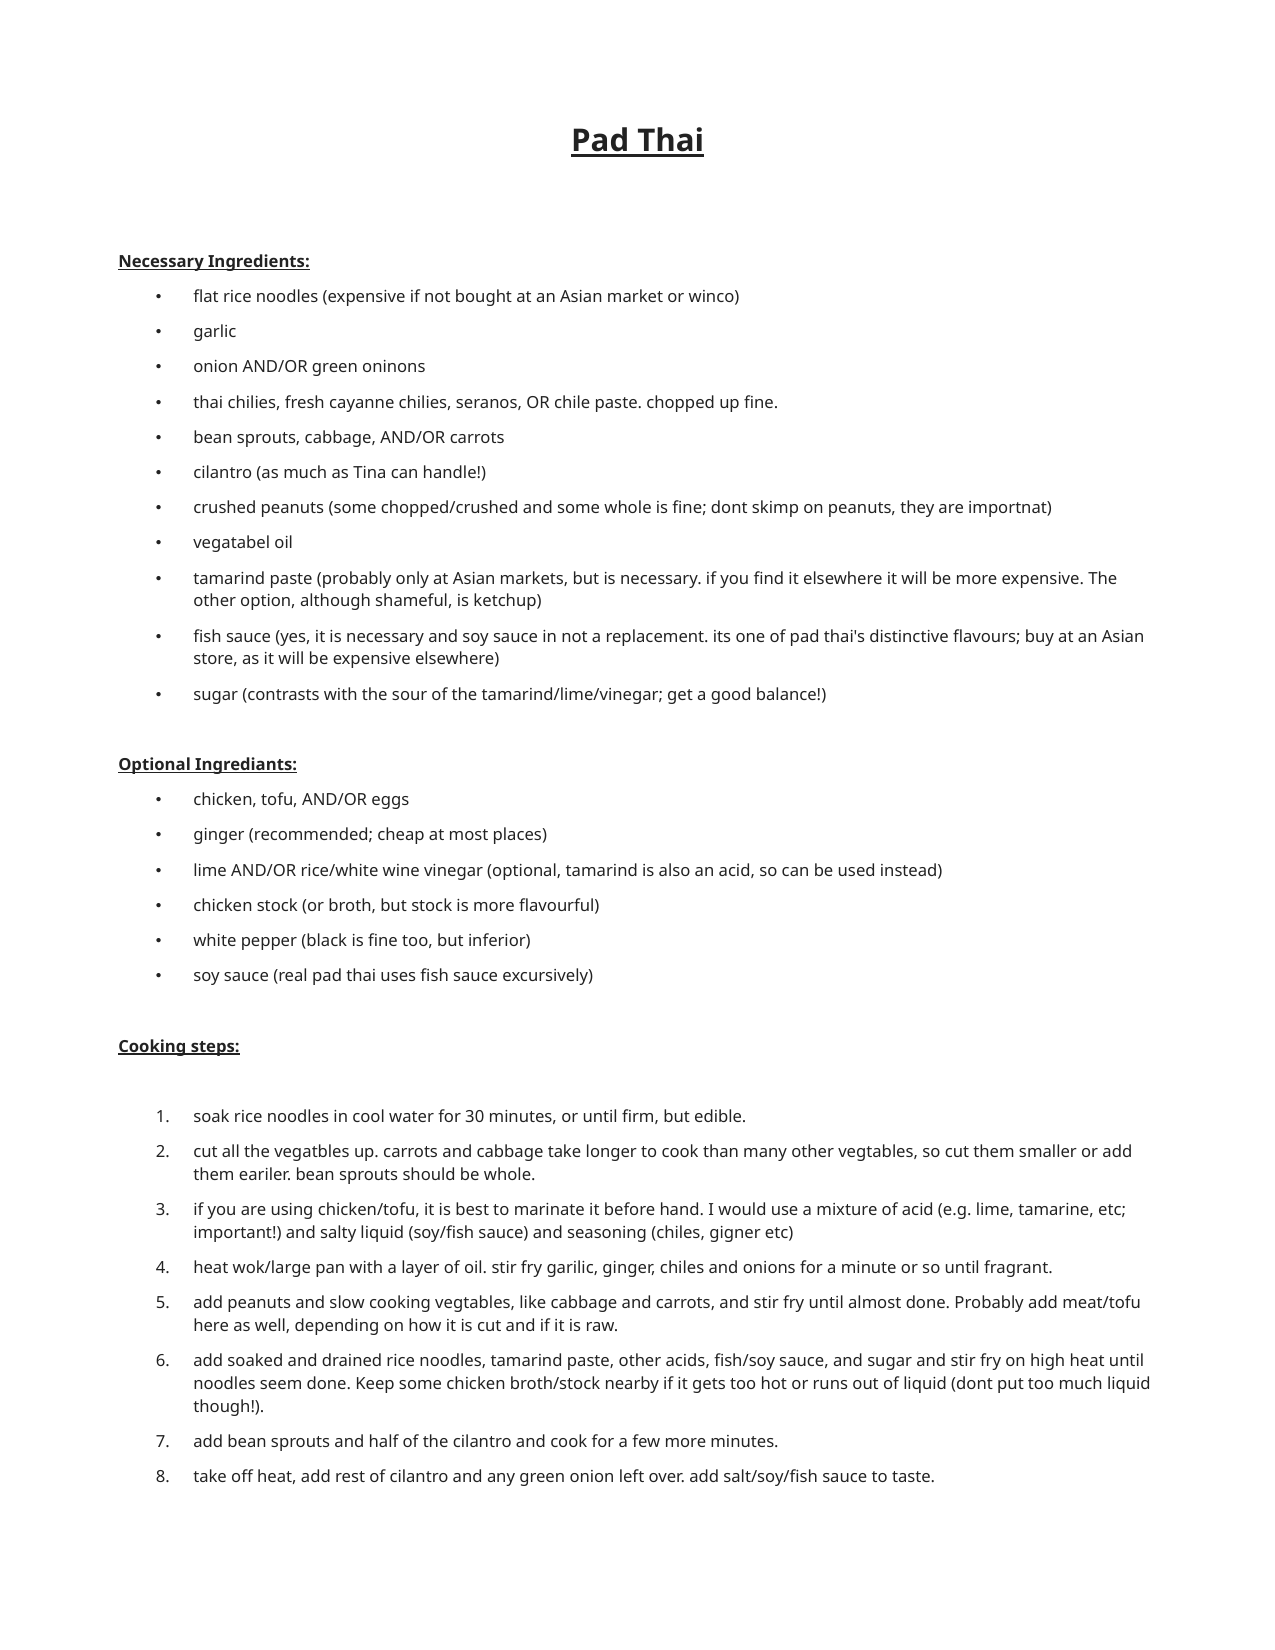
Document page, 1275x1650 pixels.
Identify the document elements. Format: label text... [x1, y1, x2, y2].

list tamarind paste (probably only at Asian markets, but is necessary. if you find it elsewhere it will be more expensive. The other option, although shameful, is ketchup) [156, 566, 1157, 612]
list sugar (contrasts with the sour of the tamarind/lime/vinegar; get a good balance!) [156, 682, 1157, 705]
list heat wok/large pan with a layer of oil. stir fry garilic, ginger, chiles and onions for a minute or so until fragrant. [156, 1256, 1157, 1278]
list chicken stock (or broth, but stock is more flavourful) [156, 893, 1157, 916]
list cut all the vegatbles up. carrots and cabbage take longer to cook than many other vegtables, so cut them smaller or add them eariler. bean sprouts should be whole. [156, 1140, 1157, 1185]
list add peanuts and slow cooking vegtables, like cabbage and carrots, and stir fry until almost done. Probably add meat/tofu here as well, depending on how it is cut and if it is raw. [156, 1291, 1157, 1336]
list flat rice noodles (expensive if not bought at an Asian market or winco) [156, 284, 1157, 307]
list soak rice noodles in cool water for 30 minutes, or until firm, but edible. [156, 1104, 1157, 1127]
list lime AND/OR rice/white wine vinegar (optional, tamarind is also an acid, so can be used instead) [156, 858, 1157, 881]
list soy sauce (real pad thai uses fish sauce excursively) [156, 964, 1157, 986]
list if you are using chicken/tofu, it is best to marinate it before hand. I would use a mixture of acid (e.g. lime, tamarine, etc; important!) and salty liquid (soy/fish sauce) and seasoning (chiles, gigner etc) [156, 1198, 1157, 1243]
text Necessary Ingredients: [118, 249, 1157, 272]
list white pepper (black is fine too, but inferior) [156, 928, 1157, 951]
list onion AND/OR green oninons [156, 355, 1157, 378]
list thai chilies, fresh cayanne chilies, seranos, OR chile paste. chopped up fine. [156, 390, 1157, 413]
text Pad Thai [118, 118, 1157, 161]
text Cooking steps: [118, 1034, 1157, 1057]
list ginger (recommended; cheap at most places) [156, 823, 1157, 846]
list add soaked and drained rice noodles, tamarind paste, other acids, fish/soy sauce, and sugar and stir fry on high heat until noodles seem done. Keep some chicken broth/stock nearby if it gets too hot or runs out of liquid (dont put too much liquid though!). [156, 1349, 1157, 1417]
list crushed peanuts (some chopped/crushed and some whole is fine; dont skimp on peanuts, they are importnat) [156, 496, 1157, 518]
list garlic [156, 320, 1157, 342]
list bean sprouts, cabbage, AND/OR carrots [156, 425, 1157, 448]
text Optional Ingrediants: [118, 752, 1157, 775]
list chicken, tofu, AND/OR eggs [156, 788, 1157, 810]
list add bean sprouts and half of the cilantro and cook for a few more minutes. [156, 1429, 1157, 1452]
list vegatabel oil [156, 531, 1157, 554]
list take off heat, add rest of cilantro and any green onion left over. add salt/soy/fish sauce to taste. [156, 1464, 1157, 1487]
list cilantro (as much as Tina can handle!) [156, 461, 1157, 483]
list fish sauce (yes, it is necessary and soy sauce in not a replacement. its one of pad thai's distinctive flavours; buy at an Asian store, as it will be expensive elsewhere) [156, 624, 1157, 669]
